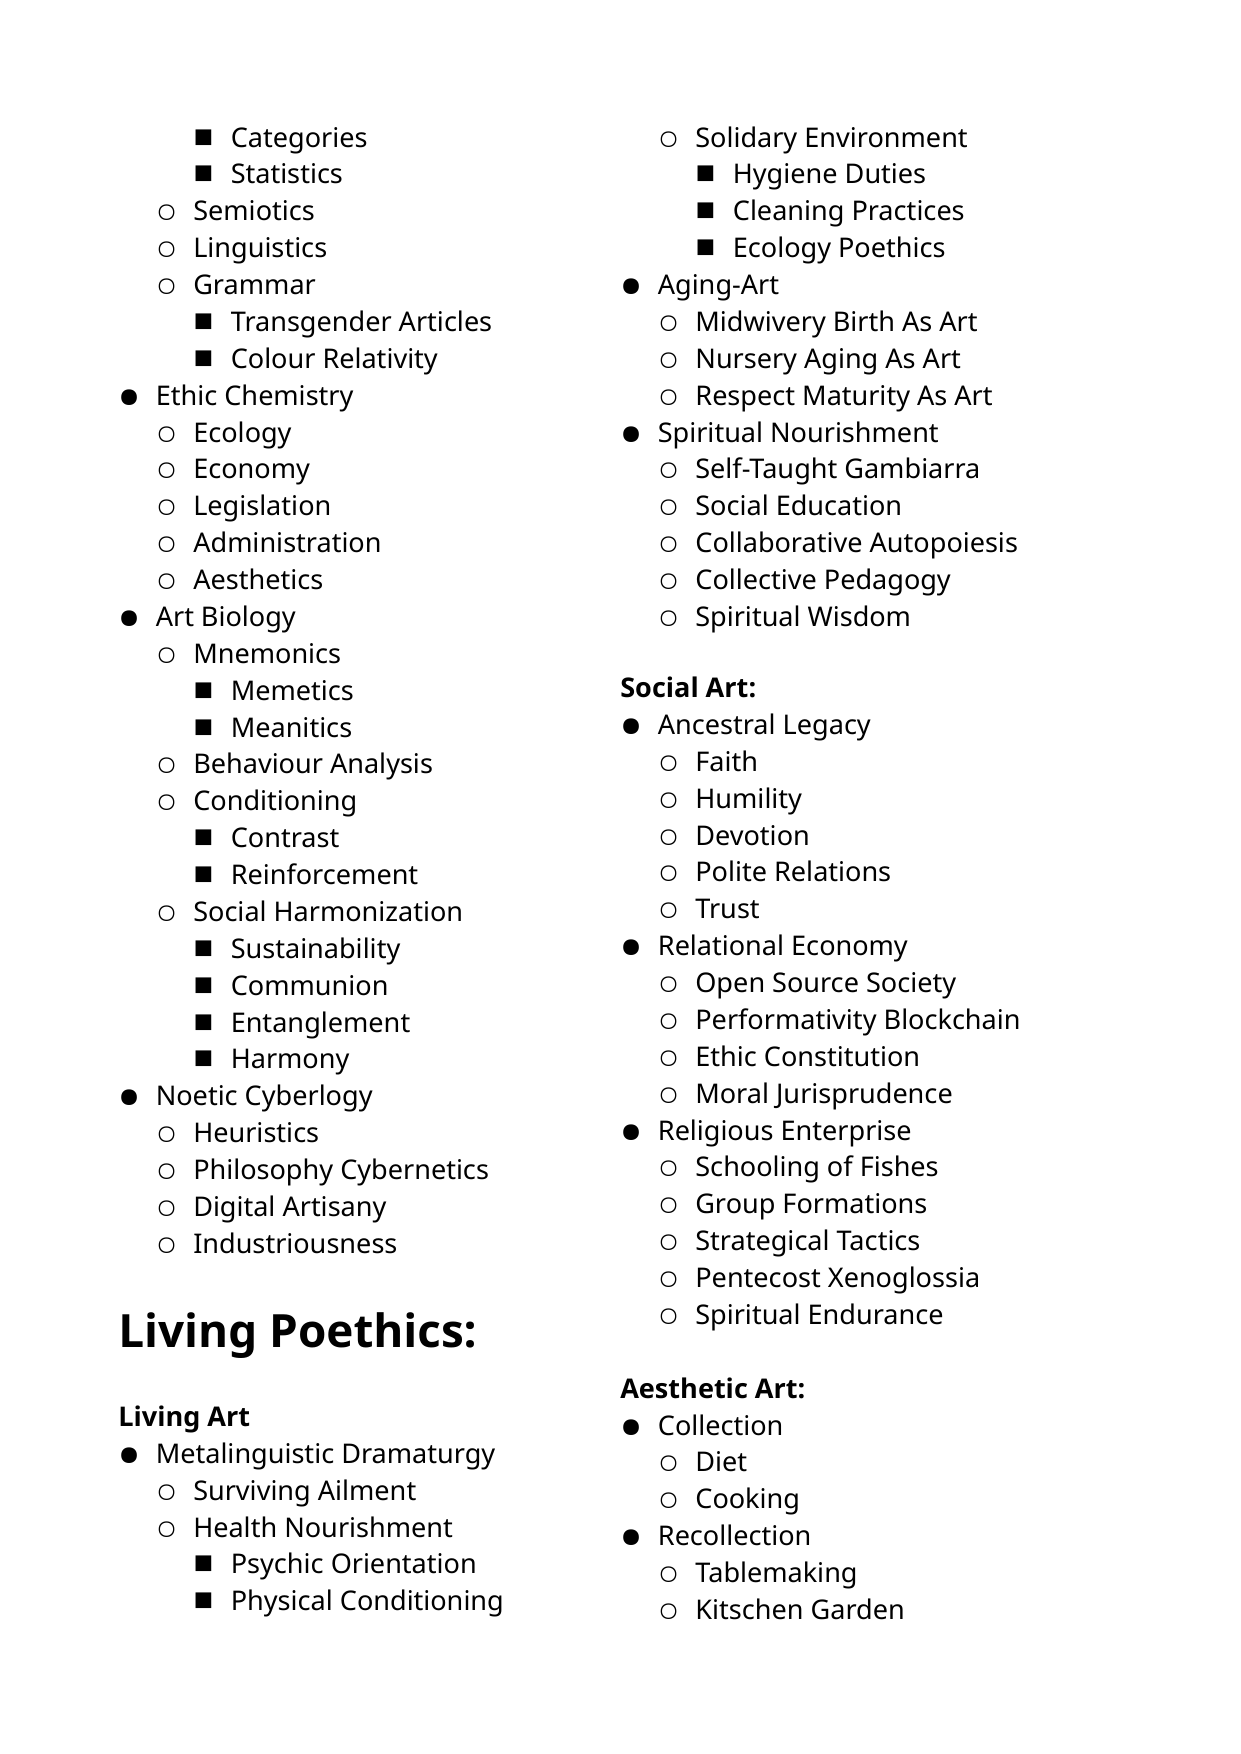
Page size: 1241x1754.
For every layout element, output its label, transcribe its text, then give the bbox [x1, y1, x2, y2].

list Surviving Ailment [156, 1471, 620, 1508]
list Pentecost Xenoglossia [658, 1258, 1122, 1295]
list Recollection [620, 1517, 1122, 1553]
list Ecology Poethics [695, 229, 1122, 266]
list Colour Relativity [193, 339, 620, 376]
list Respect Maturity As Art [658, 376, 1122, 413]
list Social Education [658, 487, 1122, 524]
list Tablemaking [658, 1553, 1122, 1590]
list Digital Artisany [156, 1187, 620, 1224]
list Harmony [193, 1040, 620, 1077]
list Statistics [193, 155, 620, 192]
list Hygiene Duties [695, 155, 1122, 192]
list Transgender Articles [193, 302, 620, 339]
list Cooking [658, 1480, 1122, 1517]
list Industriousness [156, 1224, 620, 1261]
list Ancestral Legacy [620, 705, 1122, 742]
list Legislation [156, 487, 620, 524]
list Behaviour Analysis [156, 745, 620, 782]
list Midwivery Birth As Art [658, 302, 1122, 339]
list Memetics [193, 671, 620, 708]
list Mnemonics [156, 634, 620, 671]
list Categories [193, 118, 620, 155]
list Conditioning [156, 782, 620, 819]
list Aesthetics [156, 561, 620, 597]
list Grammar [156, 266, 620, 302]
list Aesthetic Art: [620, 1369, 1122, 1406]
list Social Art: [620, 668, 1122, 705]
list Collaborative Autopoiesis [658, 524, 1122, 561]
list Ecology [156, 413, 620, 450]
list Polite Relations [658, 853, 1122, 890]
list Diet [658, 1443, 1122, 1480]
list Kitschen Garden [658, 1590, 1122, 1627]
list Open Source Society [658, 963, 1122, 1000]
list Economy [156, 450, 620, 487]
subtitle Living Poethics: [118, 1298, 620, 1361]
list Schooling of Fishes [658, 1148, 1122, 1185]
list Meanitics [193, 708, 620, 745]
list Group Formations [658, 1185, 1122, 1222]
list Nursery Aging As Art [658, 339, 1122, 376]
list Spiritual Nourishment [620, 413, 1122, 450]
list Health Nourishment [156, 1508, 620, 1545]
list Relational Economy [620, 927, 1122, 963]
list Trust [658, 890, 1122, 927]
list Metalinguistic Dramaturgy [118, 1434, 620, 1471]
list Communion [193, 966, 620, 1003]
list Cleaning Practices [695, 192, 1122, 229]
list Reinforcement [193, 856, 620, 892]
list Solidary Environment [658, 118, 1122, 155]
list Ethic Constitution [658, 1037, 1122, 1074]
list Contrast [193, 819, 620, 856]
list Art Biology [118, 597, 620, 634]
list Social Harmonization [156, 892, 620, 929]
list Humility [658, 779, 1122, 816]
list Noetic Cyberlogy [118, 1077, 620, 1114]
list Spiritual Wisdom [658, 597, 1122, 634]
list Devotion [658, 816, 1122, 853]
list Semiotics [156, 192, 620, 229]
list Religious Enterprise [620, 1111, 1122, 1148]
list Moral Jurisprudence [658, 1074, 1122, 1111]
list Psychic Orientation [193, 1545, 620, 1582]
subtitle Living Art [118, 1397, 620, 1434]
list Spiritual Endurance [658, 1295, 1122, 1332]
list Collection [620, 1406, 1122, 1443]
list Heuristics [156, 1114, 620, 1151]
list Strategical Tactics [658, 1222, 1122, 1258]
list Philosophy Cybernetics [156, 1151, 620, 1187]
list Physical Conditioning [193, 1582, 620, 1619]
list Linguistics [156, 229, 620, 266]
list Performativity Blockchain [658, 1000, 1122, 1037]
list Aging-Art [620, 266, 1122, 302]
list Entanglement [193, 1003, 620, 1040]
list Collective Pedagogy [658, 561, 1122, 597]
list Faith [658, 742, 1122, 779]
list Sustainability [193, 929, 620, 966]
list Ethic Chemistry [118, 376, 620, 413]
list Self-Taught Gambiarra [658, 450, 1122, 487]
list Administration [156, 524, 620, 561]
